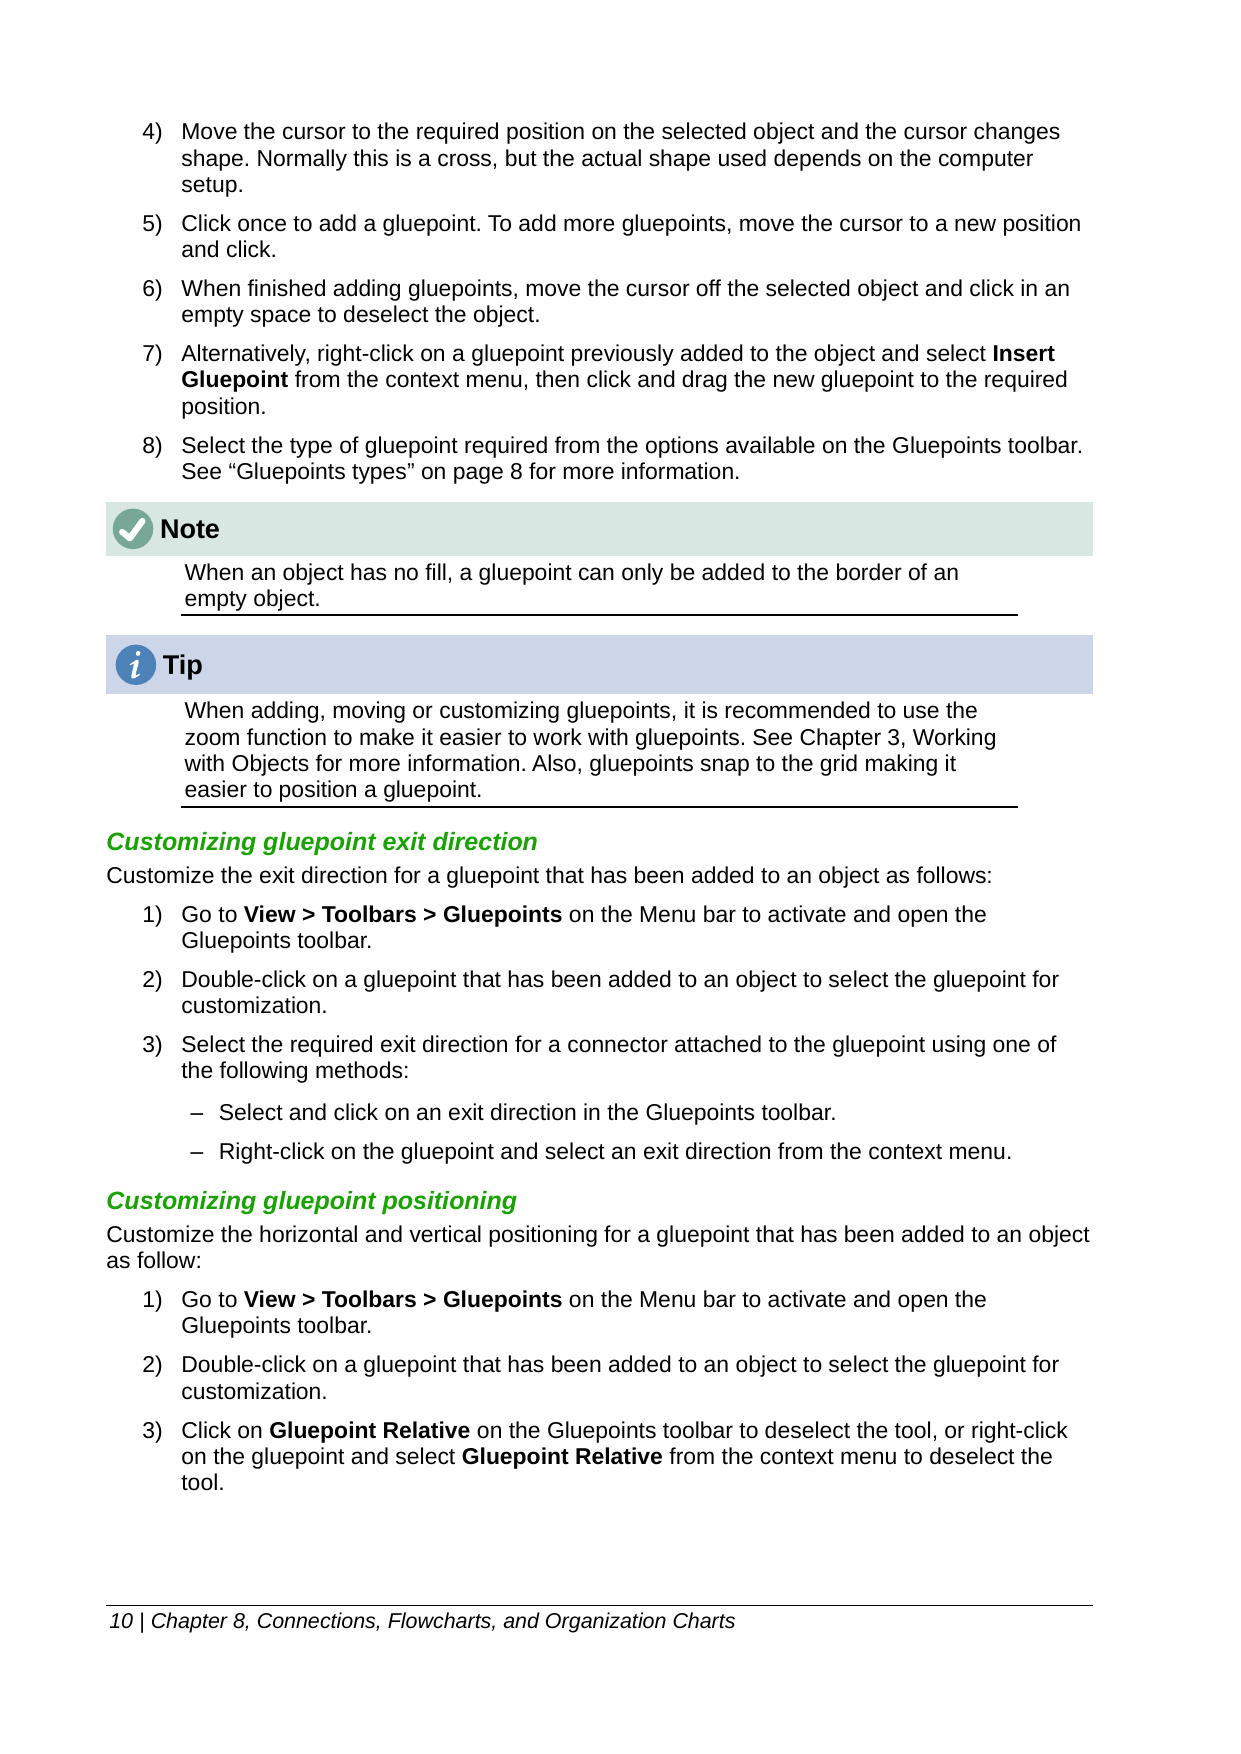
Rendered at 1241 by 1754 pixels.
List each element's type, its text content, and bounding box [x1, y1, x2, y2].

subtitle Customizing gluepoint exit direction [106, 827, 1093, 855]
subtitle Tip [106, 635, 1093, 694]
list Move the cursor to the required position on the selected object and the cursor changes shape. Normally this is a cross, but the actual shape used depends on the computer setup. [162, 118, 1093, 197]
list Select the required exit direction for a connector attached to the gluepoint using one of the following methods: [162, 1031, 1093, 1084]
text Customize the exit direction for a gluepoint that has been added to an object as follows: [106, 862, 1093, 888]
list Alternatively, right-click on a gluepoint previously added to the object and select Insert Gluepoint from the context menu, then click and drag the new gluepoint to the required position. [162, 340, 1093, 419]
list Click once to add a gluepoint. To add more gluepoints, move the cursor to a new position and click. [162, 210, 1093, 262]
text When adding, moving or customizing gluepoints, it is recommended to use the zoom function to make it easier to work with gluepoints. See Chapter 3, Working with Objects for more information. Also, gluepoints snap to the grid making it easier to position a gluepoint. [181, 694, 1018, 806]
list Select and click on an exit direction in the Gluepoints toolbar. [187, 1096, 1093, 1125]
list Select the type of gluepoint required from the options available on the Gluepoints toolbar. See “Gluepoints types” on page 8 for more information. [162, 432, 1093, 484]
text Customize the horizontal and vertical positioning for a gluepoint that has been added to an object as follow: [106, 1221, 1093, 1274]
list Go to View > Toolbars > Gluepoints on the Menu bar to activate and open the Gluepoints toolbar. [162, 1286, 1093, 1339]
list When finished adding gluepoints, move the cursor off the selected object and click in an empty space to deselect the object. [162, 275, 1093, 328]
list Right-click on the gluepoint and select an exit direction from the context menu. [187, 1135, 1093, 1167]
list Double-click on a gluepoint that has been added to an object to select the gluepoint for customization. [162, 1351, 1093, 1404]
list Click on Gluepoint Relative on the Gluepoints toolbar to deselect the tool, or right-click on the gluepoint and select Gluepoint Relative from the context menu to deselect the tool. [162, 1417, 1093, 1496]
subtitle Customizing gluepoint positioning [106, 1186, 1093, 1215]
subtitle Note [106, 502, 1093, 556]
list Go to View > Toolbars > Gluepoints on the Menu bar to activate and open the Gluepoints toolbar. [162, 901, 1093, 953]
text When an object has no fill, a gluepoint can only be added to the border of an empty object. [181, 556, 1018, 614]
list Double-click on a gluepoint that has been added to an object to select the gluepoint for customization. [162, 966, 1093, 1018]
